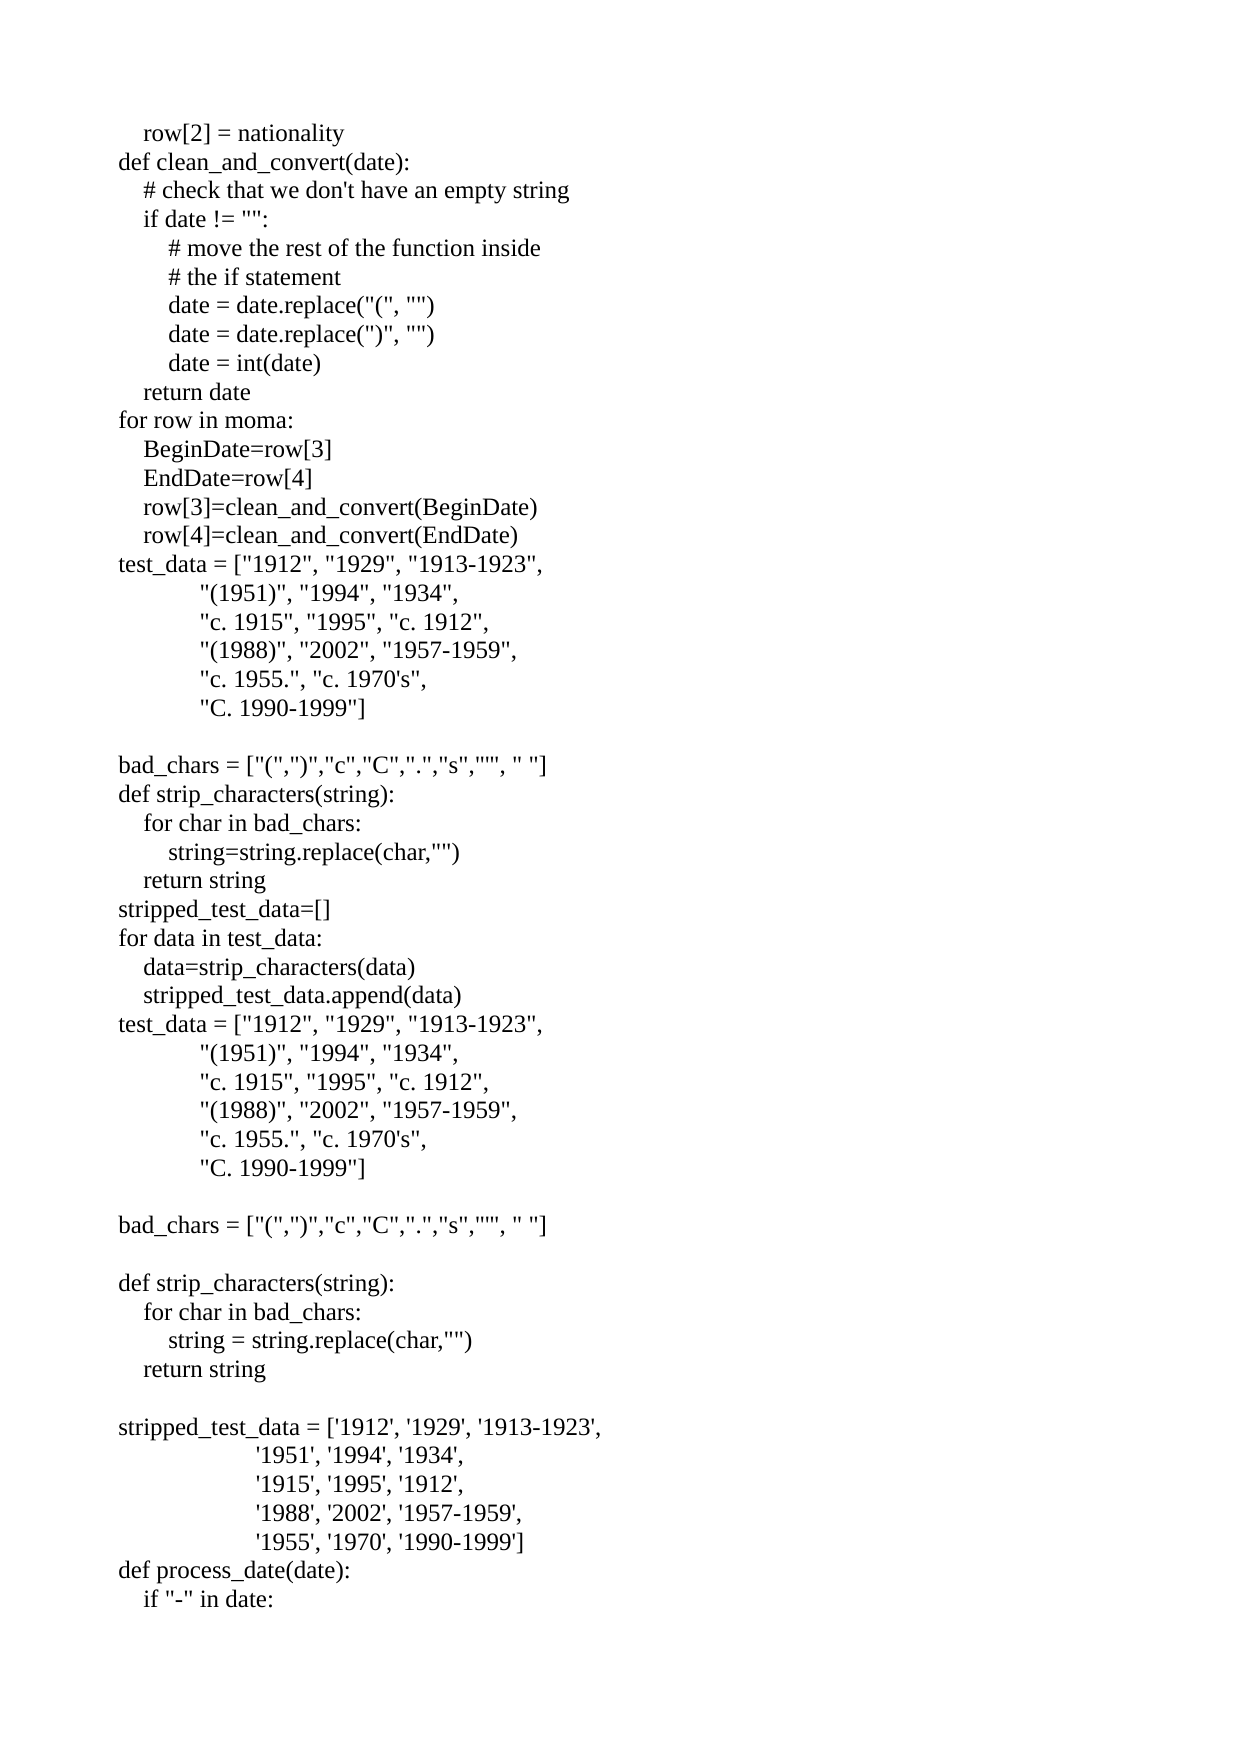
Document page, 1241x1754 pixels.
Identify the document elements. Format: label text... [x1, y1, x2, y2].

text for char in bad_chars: [118, 1297, 1122, 1326]
text '1988', '2002', '1957-1959', [118, 1498, 1122, 1527]
text row[3]=clean_and_convert(BeginDate) [118, 492, 1122, 521]
text string = string.replace(char,"") [118, 1326, 1122, 1354]
text "(1988)", "2002", "1957-1959", [118, 636, 1122, 664]
text row[4]=clean_and_convert(EndDate) [118, 521, 1122, 549]
text for row in moma: [118, 406, 1122, 434]
text "(1951)", "1994", "1934", [118, 1038, 1122, 1067]
text bad_chars = ["(",")","c","C",".","s","'", " "] [118, 1211, 1122, 1239]
text BeginDate=row[3] [118, 434, 1122, 463]
text data=strip_characters(data) [118, 952, 1122, 981]
text # move the rest of the function inside [118, 233, 1122, 262]
text '1951', '1994', '1934', [118, 1441, 1122, 1469]
text "(1988)", "2002", "1957-1959", [118, 1096, 1122, 1124]
text test_data = ["1912", "1929", "1913-1923", [118, 549, 1122, 578]
text '1915', '1995', '1912', [118, 1469, 1122, 1498]
text stripped_test_data=[] [118, 894, 1122, 923]
text "C. 1990-1999"] [118, 693, 1122, 722]
text string=string.replace(char,"") [118, 837, 1122, 866]
text "c. 1915", "1995", "c. 1912", [118, 607, 1122, 636]
text if date != "": [118, 204, 1122, 233]
text "C. 1990-1999"] [118, 1153, 1122, 1182]
text date = int(date) [118, 348, 1122, 377]
text return date [118, 377, 1122, 406]
text "c. 1955.", "c. 1970's", [118, 1124, 1122, 1153]
text for char in bad_chars: [118, 808, 1122, 837]
text "c. 1915", "1995", "c. 1912", [118, 1067, 1122, 1096]
text def strip_characters(string): [118, 1268, 1122, 1297]
text # check that we don't have an empty string [118, 176, 1122, 204]
text "(1951)", "1994", "1934", [118, 578, 1122, 607]
text if "-" in date: [118, 1584, 1122, 1613]
text row[2] = nationality [118, 118, 1122, 147]
text def process_date(date): [118, 1556, 1122, 1584]
text def strip_characters(string): [118, 779, 1122, 808]
text date = date.replace("(", "") [118, 291, 1122, 319]
text "c. 1955.", "c. 1970's", [118, 664, 1122, 693]
text date = date.replace(")", "") [118, 319, 1122, 348]
text EndDate=row[4] [118, 463, 1122, 492]
text stripped_test_data.append(data) [118, 981, 1122, 1009]
text # the if statement [118, 262, 1122, 291]
text return string [118, 1354, 1122, 1383]
text bad_chars = ["(",")","c","C",".","s","'", " "] [118, 751, 1122, 779]
text test_data = ["1912", "1929", "1913-1923", [118, 1009, 1122, 1038]
text stripped_test_data = ['1912', '1929', '1913-1923', [118, 1412, 1122, 1441]
text def clean_and_convert(date): [118, 147, 1122, 176]
text '1955', '1970', '1990-1999'] [118, 1527, 1122, 1556]
text return string [118, 866, 1122, 894]
text for data in test_data: [118, 923, 1122, 952]
